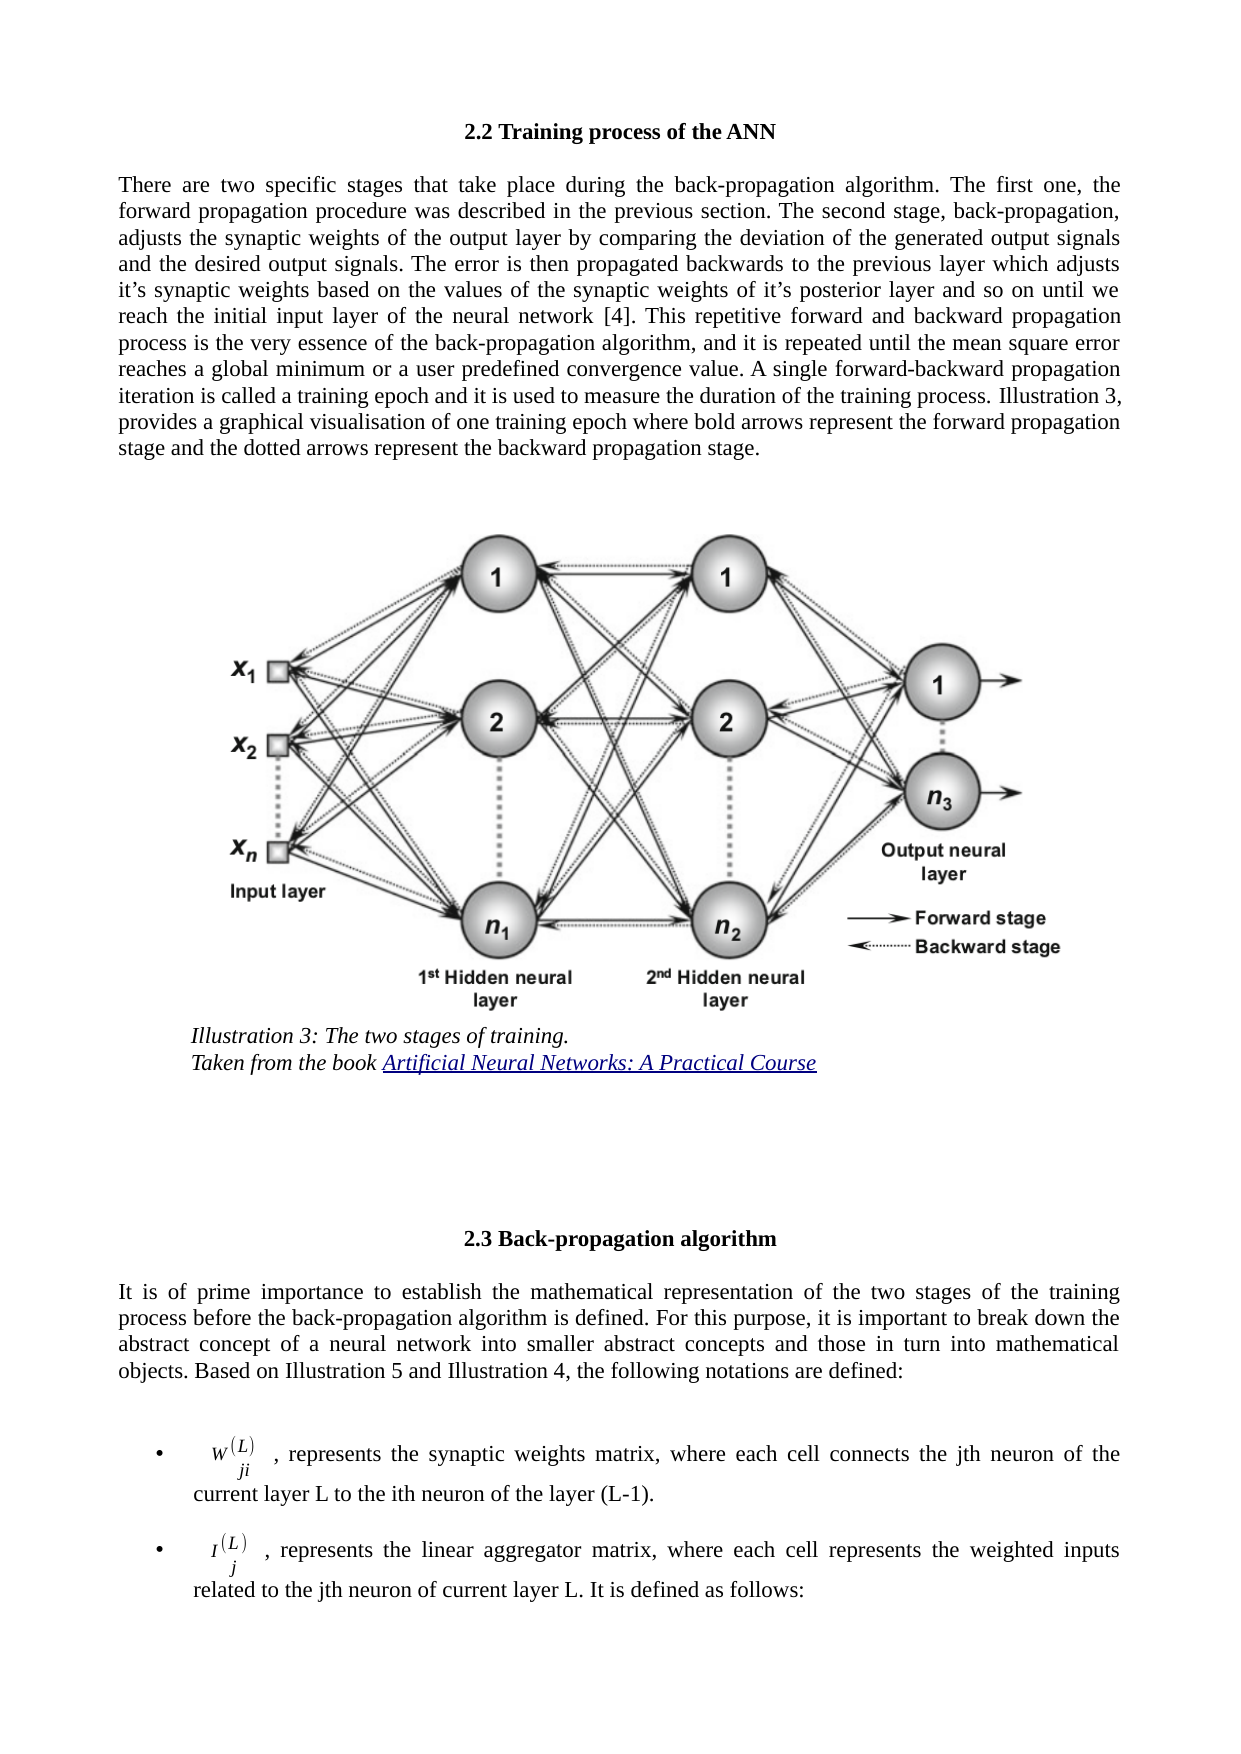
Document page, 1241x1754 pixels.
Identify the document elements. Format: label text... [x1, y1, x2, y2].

list , represents the synaptic weights matrix, where each cell connects the jth neuron of the current layer L to the ith neuron of the layer (L-1). [156, 1436, 1122, 1506]
text Illustration 3: The two stages of training. Taken from the book Artificial Neural Networks: A Practical Course [191, 1023, 1084, 1075]
text It is of prime importance to establish the mathematical representation of the two stages of the training process before the back-propagation algorithm is defined. For this purpose, it is important to break down the abstract concept of a neural network into smaller abstract concepts and those in turn into mathematical objects. Based on Illustration 5 and Illustration 4, the following notations are defined: [118, 1278, 1122, 1383]
text 2.3 Back-propagation algorithm [118, 1225, 1122, 1251]
list , represents the linear aggregator matrix, where each cell represents the weighted inputs related to the jth neuron of current layer L. It is defined as follows: [156, 1532, 1122, 1603]
picture [190, 526, 1084, 1023]
text There are two specific stages that take place during the back-propagation algorithm. The first one, the forward propagation procedure was described in the previous section. The second stage, back-propagation, adjusts the synaptic weights of the output layer by comparing the deviation of the generated output signals and the desired output signals. The error is then propagated backwards to the previous layer which adjusts it’s synaptic weights based on the values of the synaptic weights of it’s posterior layer and so on until we reach the initial input layer of the neural network [4]. This repetitive forward and backward propagation process is the very essence of the back-propagation algorithm, and it is repeated until the mean square error reaches a global minimum or a user predefined convergence value. A single forward-backward propagation iteration is called a training epoch and it is used to measure the duration of the training process. Illustration 3, provides a graphical visualisation of one training epoch where bold arrows represent the forward propagation stage and the dotted arrows represent the backward propagation stage. [118, 171, 1122, 461]
text 2.2 Training process of the ANN [118, 118, 1122, 144]
